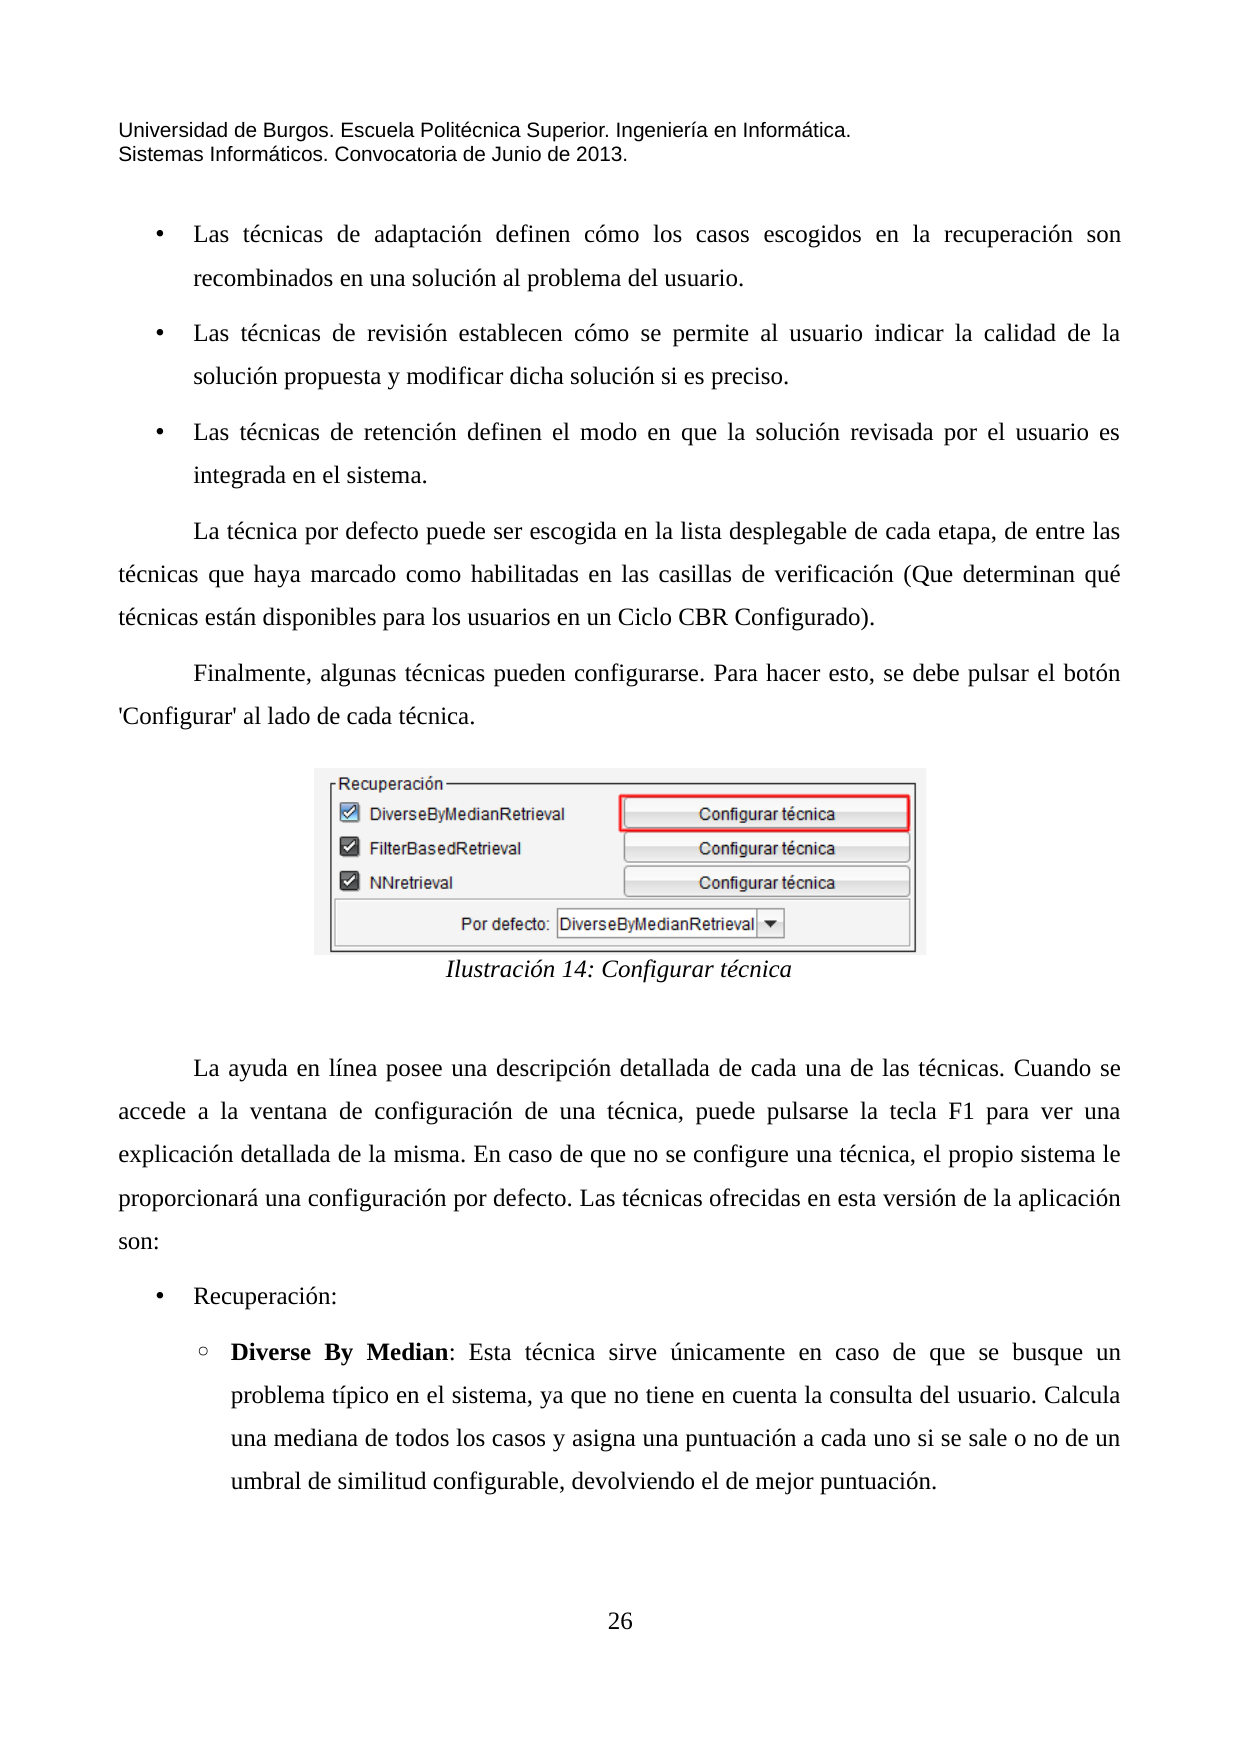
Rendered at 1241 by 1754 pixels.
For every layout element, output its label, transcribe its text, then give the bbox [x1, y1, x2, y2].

list Las técnicas de revisión establecen cómo se permite al usuario indicar la calidad de la solución propuesta y modificar dicha solución si es preciso. [156, 318, 1122, 390]
text Ilustración 14: Configurar técnica [314, 955, 926, 983]
text Finalmente, algunas técnicas pueden configurarse. Para hacer esto, se debe pulsar el botón 'Configurar' al lado de cada técnica. [118, 658, 1122, 729]
list Las técnicas de retención definen el modo en que la solución revisada por el usuario es integrada en el sistema. [156, 417, 1122, 489]
list Las técnicas de adaptación definen cómo los casos escogidos en la recuperación son recombinados en una solución al problema del usuario. [156, 219, 1122, 291]
list Recuperación: [156, 1281, 1122, 1310]
text La ayuda en línea posee una descripción detallada de cada una de las técnicas. Cuando se accede a la ventana de configuración de una técnica, puede pulsarse la tecla F1 para ver una explicación detallada de la misma. En caso de que no se configure una técnica, el propio sistema le proporcionará una configuración por defecto. Las técnicas ofrecidas en esta versión de la aplicación son: [118, 1053, 1122, 1254]
list Diverse By Median: Esta técnica sirve únicamente en caso de que se busque un problema típico en el sistema, ya que no tiene en cuenta la consulta del usuario. Calcula una mediana de todos los casos y asigna una puntuación a cada uno si se sale o no de un umbral de similitud configurable, devolviendo el de mejor puntuación. [193, 1337, 1122, 1495]
text La técnica por defecto puede ser escogida en la lista desplegable de cada etapa, de entre las técnicas que haya marcado como habilitadas en las casillas de verificación (Que determinan qué técnicas están disponibles para los usuarios en un Ciclo CBR Configurado). [118, 516, 1122, 631]
